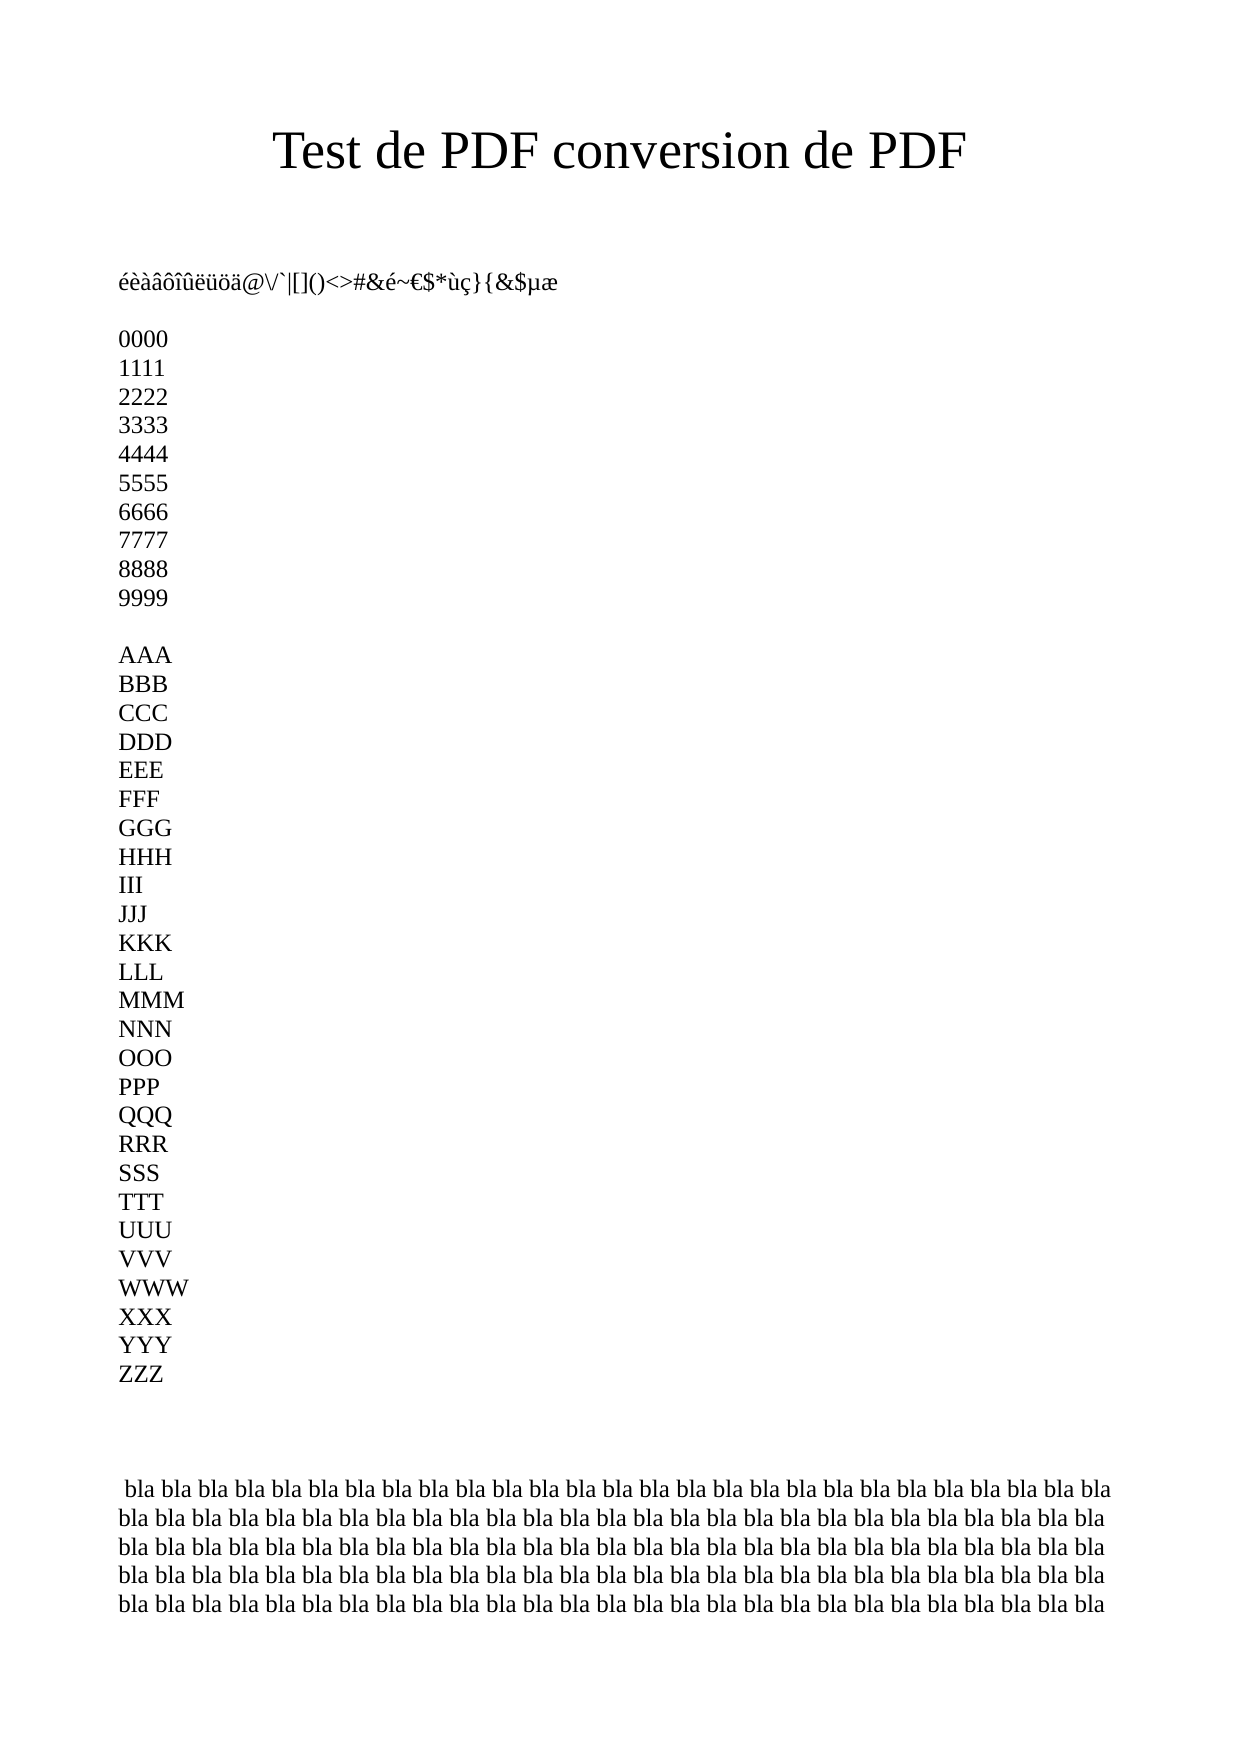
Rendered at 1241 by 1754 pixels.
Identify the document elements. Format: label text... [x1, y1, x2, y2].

text MMM [118, 985, 1122, 1014]
text WWW [118, 1273, 1122, 1302]
text ZZZ [118, 1359, 1122, 1388]
text Test de PDF conversion de PDF [118, 118, 1122, 180]
text KKK [118, 928, 1122, 957]
text SSS [118, 1158, 1122, 1187]
text 4444 [118, 439, 1122, 468]
text NNN [118, 1014, 1122, 1043]
text FFF [118, 784, 1122, 813]
text VVV [118, 1244, 1122, 1273]
text UUU [118, 1215, 1122, 1244]
text JJJ [118, 899, 1122, 928]
text 0000 [118, 324, 1122, 353]
text LLL [118, 957, 1122, 985]
text HHH [118, 842, 1122, 870]
text QQQ [118, 1100, 1122, 1129]
text RRR [118, 1129, 1122, 1158]
text EEE [118, 755, 1122, 784]
text éèàâôîûëüöä@\/`|[]()<>#&é~€$*ùç}{&$µæ [118, 267, 1122, 295]
text YYY [118, 1330, 1122, 1359]
text XXX [118, 1302, 1122, 1330]
text PPP [118, 1072, 1122, 1100]
text BBB [118, 669, 1122, 698]
text CCC [118, 698, 1122, 727]
text DDD [118, 727, 1122, 755]
text AAA [118, 640, 1122, 669]
text TTT [118, 1187, 1122, 1215]
text 9999 [118, 583, 1122, 612]
text 3333 [118, 410, 1122, 439]
text GGG [118, 813, 1122, 842]
text 6666 [118, 497, 1122, 525]
text III [118, 870, 1122, 899]
text 8888 [118, 554, 1122, 583]
text 1111 [118, 353, 1122, 382]
text 5555 [118, 468, 1122, 497]
text 7777 [118, 525, 1122, 554]
text OOO [118, 1043, 1122, 1072]
text 2222 [118, 382, 1122, 410]
text bla bla bla bla bla bla bla bla bla bla bla bla bla bla bla bla bla bla bla bla bla bla bla bla bla bla bla bla bla bla bla bla bla bla bla bla bla bla bla bla bla bla bla bla bla bla bla bla bla bla bla bla bla bla bla bla bla bla bla bla bla bla bla bla bla bla bla bla bla bla bla bla bla bla bla bla bla bla bla bla bla bla bla bla bla bla bla bla bla bla bla bla bla bla bla bla bla bla bla bla bla bla bla bla bla bla bla bla bla bla bla bla bla bla bla bla bla bla bla bla bla bla bla bla bla bla bla bla bla bla bla bla bla bla bla [118, 1474, 1122, 1618]
